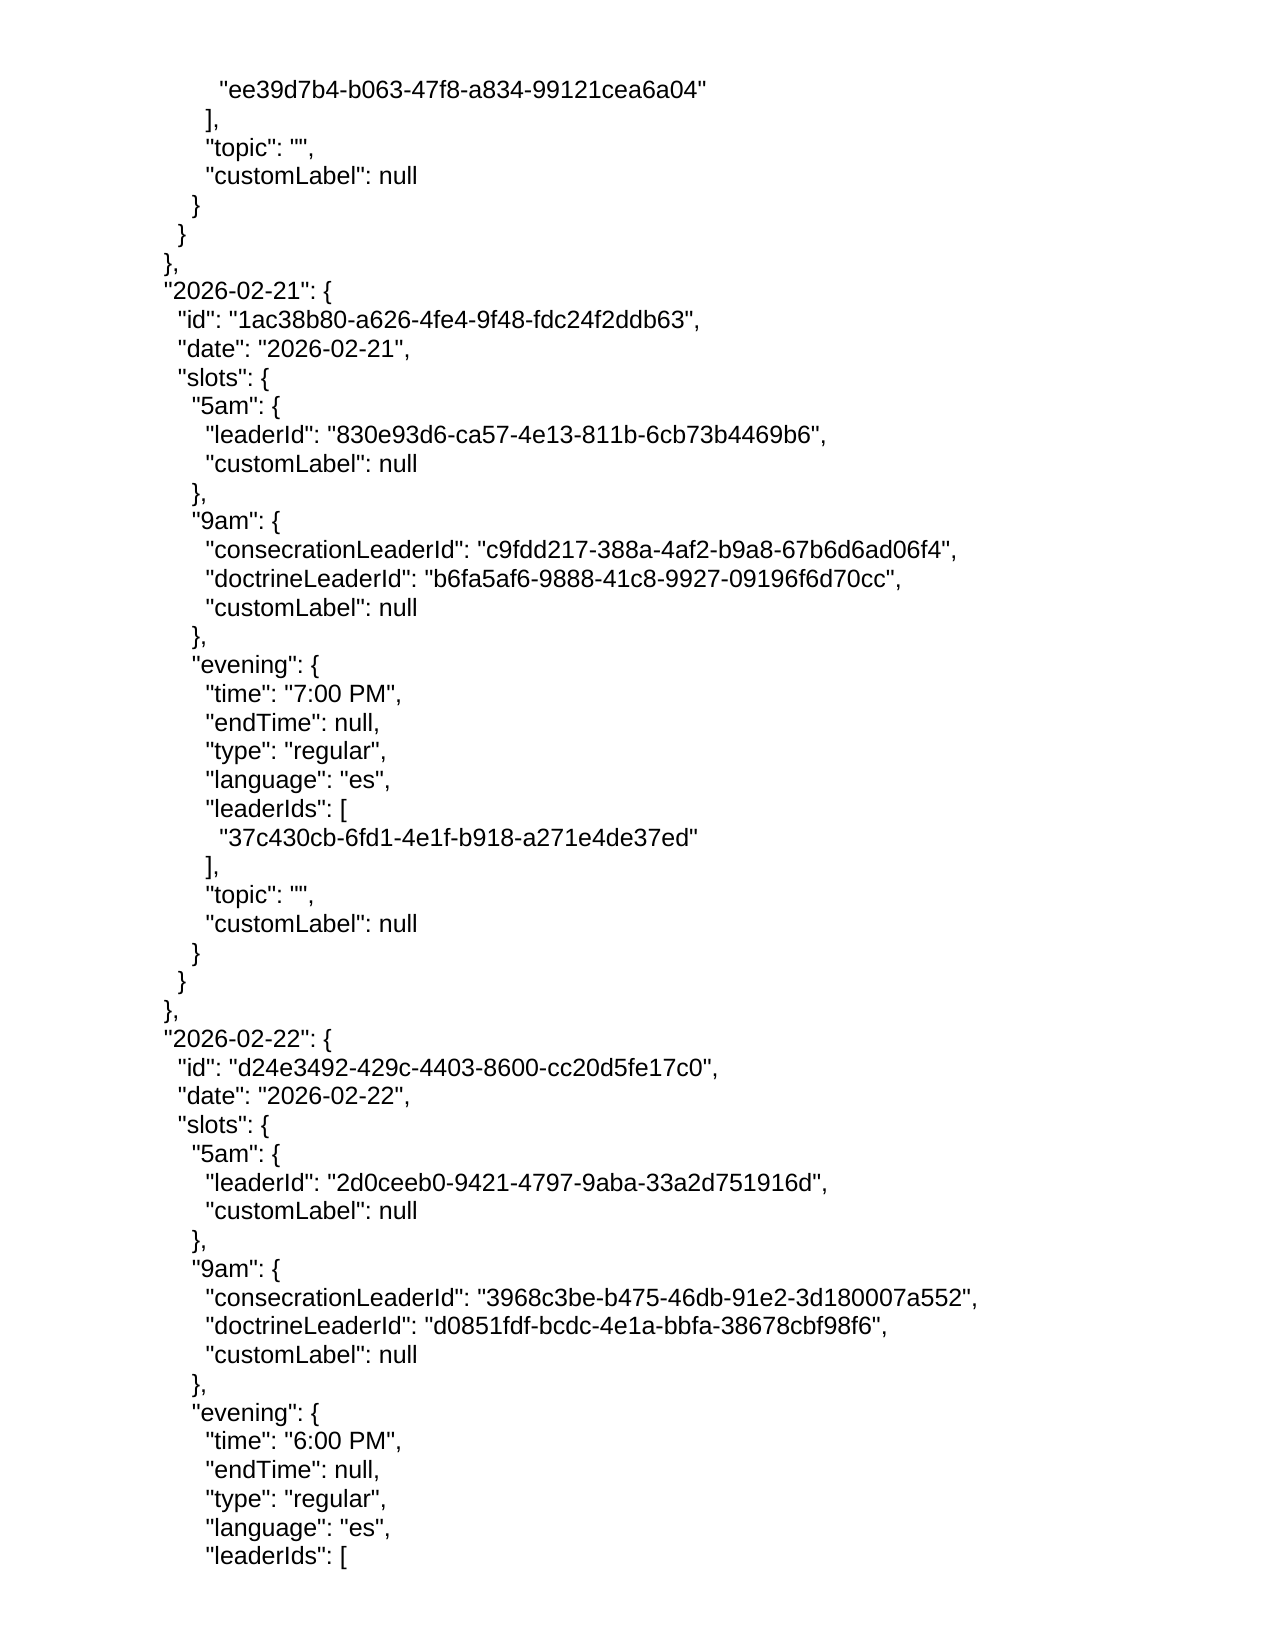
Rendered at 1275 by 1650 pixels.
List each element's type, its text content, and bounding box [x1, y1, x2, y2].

text "consecrationLeaderId": "3968c3be-b475-46db-91e2-3d180007a552", [150, 1282, 1125, 1311]
text }, [150, 1225, 1125, 1254]
text "customLabel": null [150, 909, 1125, 937]
text "id": "1ac38b80-a626-4fe4-9f48-fdc24f2ddb63", [150, 305, 1125, 334]
text "9am": { [150, 506, 1125, 535]
text "customLabel": null [150, 1196, 1125, 1225]
text "slots": { [150, 362, 1125, 391]
text "leaderIds": [ [150, 1541, 1125, 1570]
text "id": "d24e3492-429c-4403-8600-cc20d5fe17c0", [150, 1052, 1125, 1081]
text "language": "es", [150, 1512, 1125, 1541]
text }, [150, 477, 1125, 506]
text "2026-02-21": { [150, 276, 1125, 305]
text "doctrineLeaderId": "b6fa5af6-9888-41c8-9927-09196f6d70cc", [150, 564, 1125, 592]
text } [150, 966, 1125, 995]
text }, [150, 247, 1125, 276]
text }, [150, 995, 1125, 1024]
text "2026-02-22": { [150, 1024, 1125, 1052]
text "leaderId": "2d0ceeb0-9421-4797-9aba-33a2d751916d", [150, 1167, 1125, 1196]
text "9am": { [150, 1254, 1125, 1282]
text "evening": { [150, 650, 1125, 679]
text "time": "6:00 PM", [150, 1426, 1125, 1455]
text "endTime": null, [150, 707, 1125, 736]
text } [150, 190, 1125, 219]
text "37c430cb-6fd1-4e1f-b918-a271e4de37ed" [150, 822, 1125, 851]
text "topic": "", [150, 880, 1125, 909]
text "endTime": null, [150, 1455, 1125, 1484]
text "leaderIds": [ [150, 794, 1125, 822]
text "customLabel": null [150, 449, 1125, 477]
text "customLabel": null [150, 592, 1125, 621]
text "leaderId": "830e93d6-ca57-4e13-811b-6cb73b4469b6", [150, 420, 1125, 449]
text }, [150, 1369, 1125, 1397]
text "doctrineLeaderId": "d0851fdf-bcdc-4e1a-bbfa-38678cbf98f6", [150, 1311, 1125, 1340]
text "5am": { [150, 1139, 1125, 1167]
text "date": "2026-02-21", [150, 334, 1125, 362]
text "topic": "", [150, 132, 1125, 161]
text } [150, 937, 1125, 966]
text } [150, 219, 1125, 247]
text ], [150, 104, 1125, 132]
text "language": "es", [150, 765, 1125, 794]
text ], [150, 851, 1125, 880]
text "customLabel": null [150, 161, 1125, 190]
text "evening": { [150, 1397, 1125, 1426]
text }, [150, 621, 1125, 650]
text "ee39d7b4-b063-47f8-a834-99121cea6a04" [150, 75, 1125, 104]
text "consecrationLeaderId": "c9fdd217-388a-4af2-b9a8-67b6d6ad06f4", [150, 535, 1125, 564]
text "customLabel": null [150, 1340, 1125, 1369]
text "slots": { [150, 1110, 1125, 1139]
text "time": "7:00 PM", [150, 679, 1125, 707]
text "5am": { [150, 391, 1125, 420]
text "type": "regular", [150, 1484, 1125, 1512]
text "type": "regular", [150, 736, 1125, 765]
text "date": "2026-02-22", [150, 1081, 1125, 1110]
